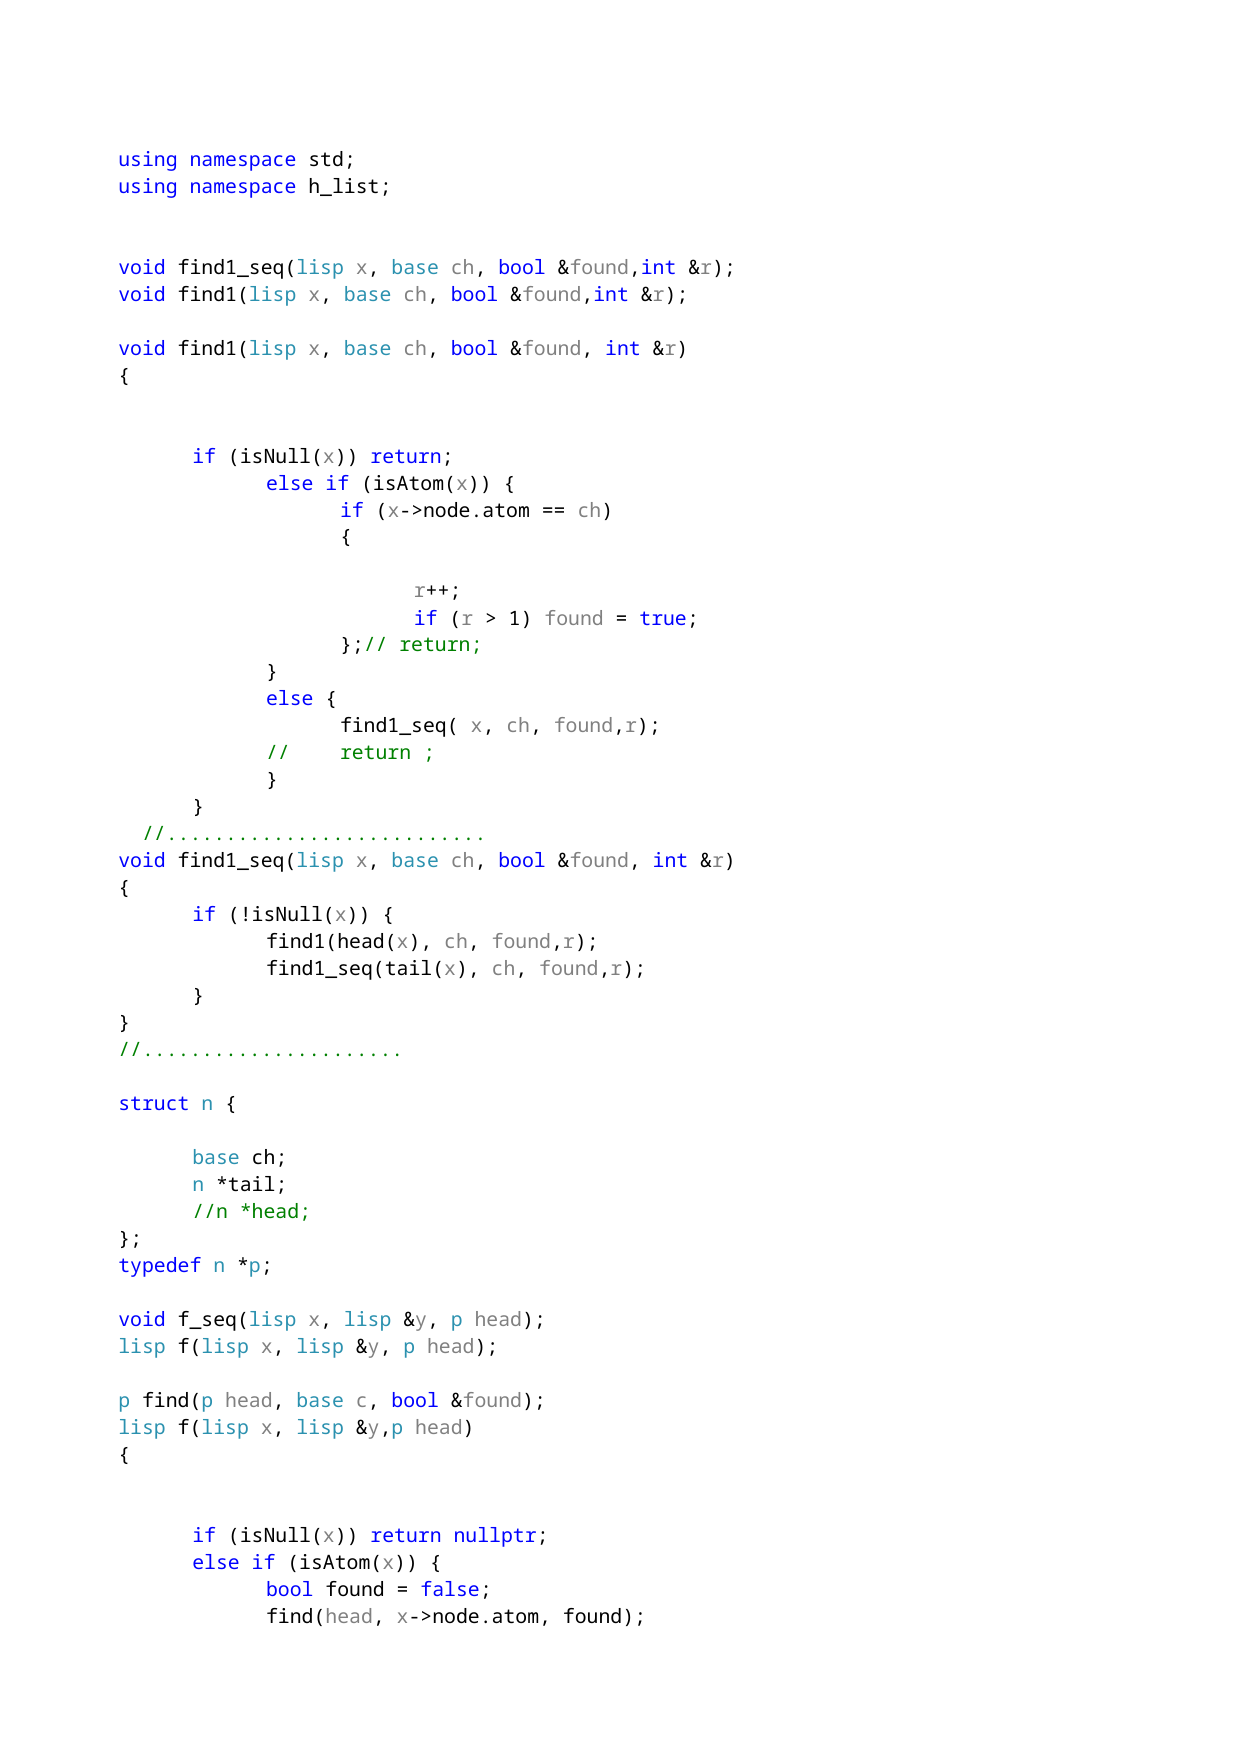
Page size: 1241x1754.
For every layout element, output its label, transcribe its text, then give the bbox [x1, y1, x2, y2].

text using namespace std; [118, 145, 1122, 172]
text if (r > 1) found = true; [118, 604, 1122, 631]
text } [118, 793, 1122, 819]
text typedef n *p; [118, 1251, 1122, 1278]
text void find1_seq(lisp x, base ch, bool &found, int &r) [118, 847, 1122, 873]
text // return ; [118, 739, 1122, 766]
text p find(p head, base c, bool &found); [118, 1386, 1122, 1413]
text void find1(lisp x, base ch, bool &found, int &r) [118, 334, 1122, 361]
text if (!isNull(x)) { [118, 901, 1122, 927]
text void find1(lisp x, base ch, bool &found,int &r); [118, 280, 1122, 307]
text find1_seq(tail(x), ch, found,r); [118, 954, 1122, 981]
text find1_seq( x, ch, found,r); [118, 712, 1122, 739]
text { [118, 873, 1122, 901]
text };// return; [118, 631, 1122, 658]
text lisp f(lisp x, lisp &y, p head); [118, 1332, 1122, 1359]
text if (isNull(x)) return; [118, 442, 1122, 469]
text else { [118, 685, 1122, 712]
text find1(head(x), ch, found,r); [118, 927, 1122, 954]
text else if (isAtom(x)) { [118, 1548, 1122, 1575]
text } [118, 658, 1122, 685]
text find(head, x->node.atom, found); [118, 1602, 1122, 1629]
text n *tail; [118, 1170, 1122, 1197]
text void find1_seq(lisp x, base ch, bool &found,int &r); [118, 253, 1122, 280]
text lisp f(lisp x, lisp &y,p head) [118, 1413, 1122, 1440]
text //...................... [118, 1035, 1122, 1062]
text } [118, 766, 1122, 793]
text r++; [118, 577, 1122, 604]
text struct n { [118, 1089, 1122, 1116]
text //n *head; [118, 1197, 1122, 1224]
text bool found = false; [118, 1575, 1122, 1602]
text else if (isAtom(x)) { [118, 469, 1122, 496]
text //........................... [118, 819, 1122, 847]
text using namespace h_list; [118, 172, 1122, 199]
text } [118, 981, 1122, 1008]
text if (x->node.atom == ch) [118, 496, 1122, 523]
text } [118, 1008, 1122, 1035]
text }; [118, 1224, 1122, 1251]
text base ch; [118, 1143, 1122, 1170]
text if (isNull(x)) return nullptr; [118, 1521, 1122, 1548]
text void f_seq(lisp x, lisp &y, p head); [118, 1305, 1122, 1332]
text { [118, 361, 1122, 388]
text { [118, 1440, 1122, 1467]
text { [118, 523, 1122, 550]
